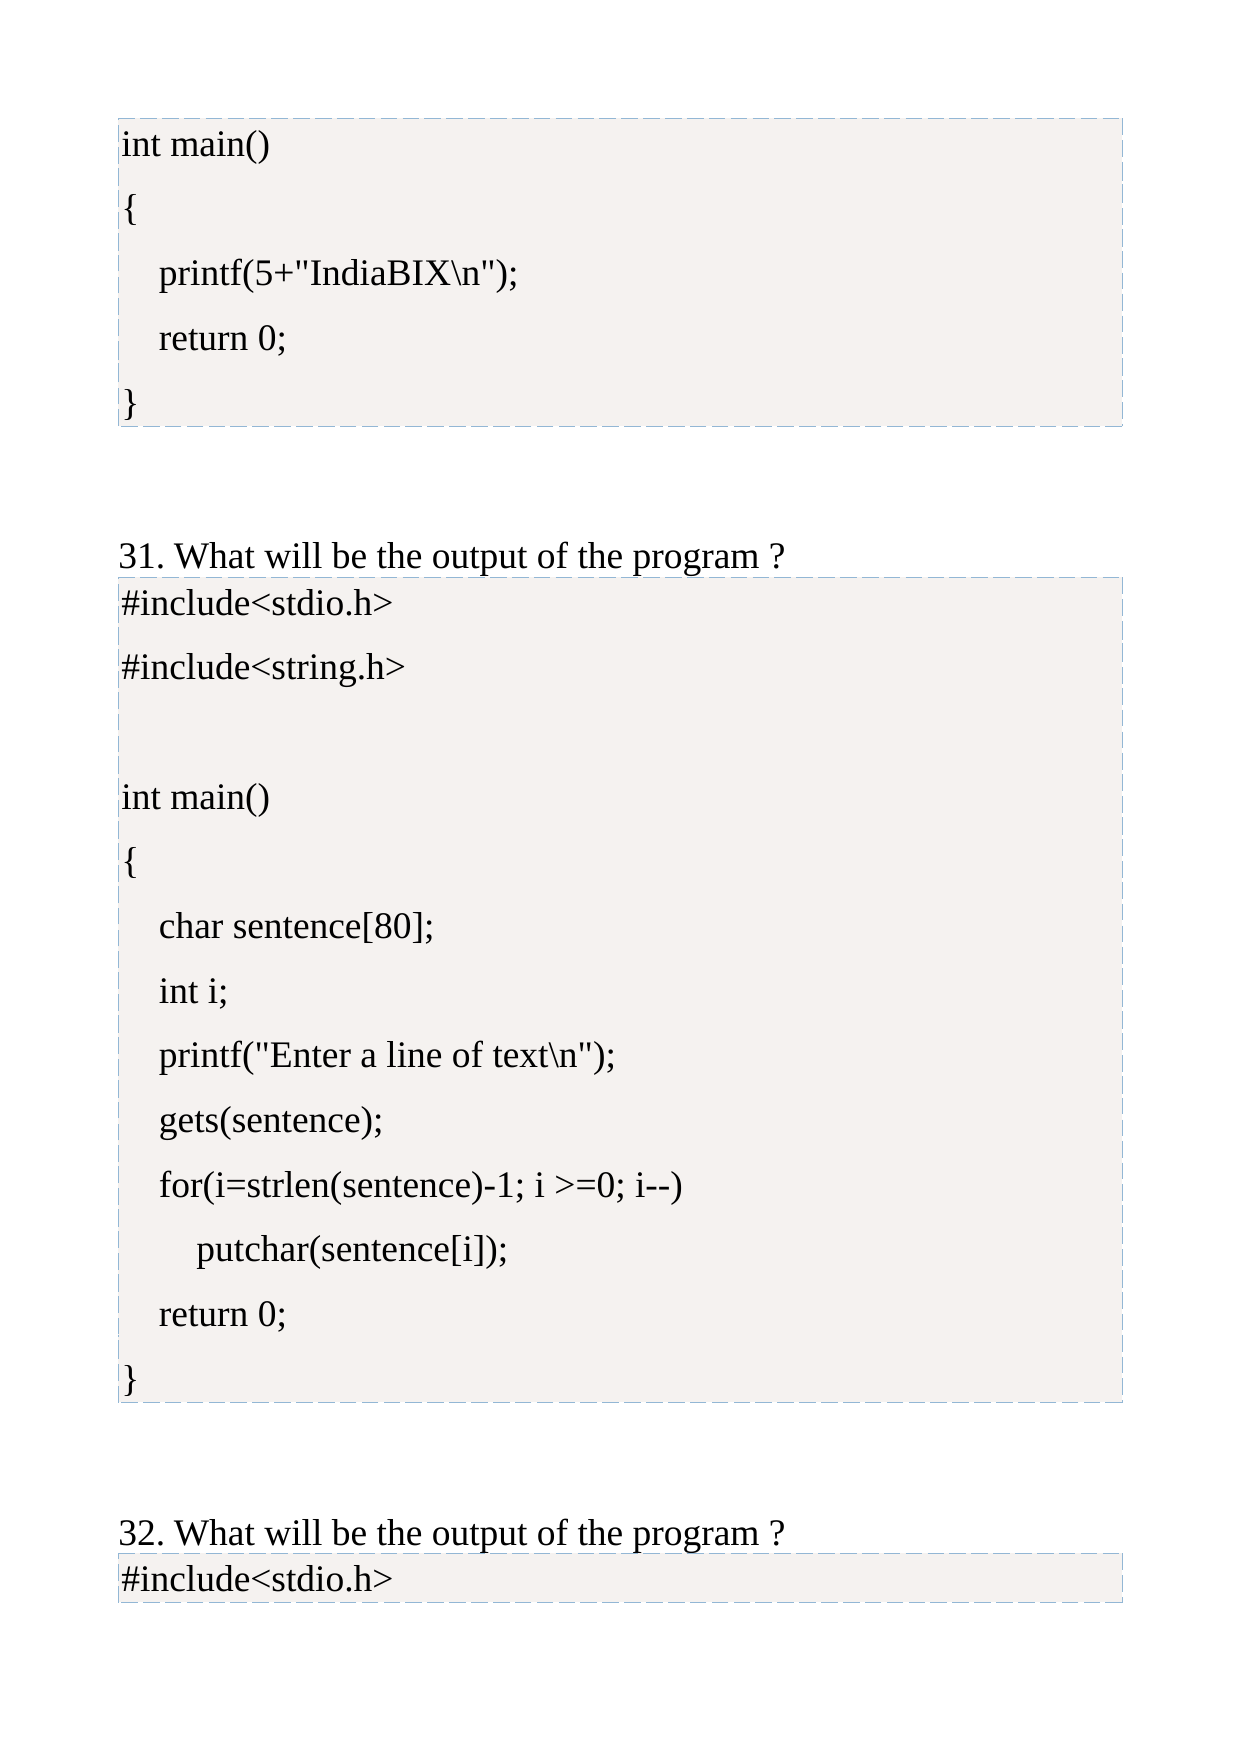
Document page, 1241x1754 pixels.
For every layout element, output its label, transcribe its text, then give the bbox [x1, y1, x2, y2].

text int main() [118, 771, 1122, 817]
text char sentence[80]; [118, 900, 1122, 947]
text printf("Enter a line of text\n"); [118, 1030, 1122, 1076]
text int i; [118, 965, 1122, 1011]
text for(i=strlen(sentence)-1; i >=0; i--) [118, 1159, 1122, 1205]
text { [118, 836, 1122, 882]
text gets(sentence); [118, 1094, 1122, 1141]
text 31. What will be the output of the program ? [118, 534, 1122, 577]
text { [118, 183, 1122, 229]
text return 0; [118, 1288, 1122, 1335]
text int main() [118, 118, 1122, 164]
text #include<string.h> [118, 642, 1122, 688]
text return 0; [118, 312, 1122, 358]
text printf(5+"IndiaBIX\n"); [118, 247, 1122, 294]
text #include<stdio.h> [118, 1553, 1122, 1602]
text } [118, 1353, 1122, 1402]
text 32. What will be the output of the program ? [118, 1510, 1122, 1553]
text #include<stdio.h> [118, 577, 1122, 623]
text } [118, 377, 1122, 426]
text putchar(sentence[i]); [118, 1224, 1122, 1270]
